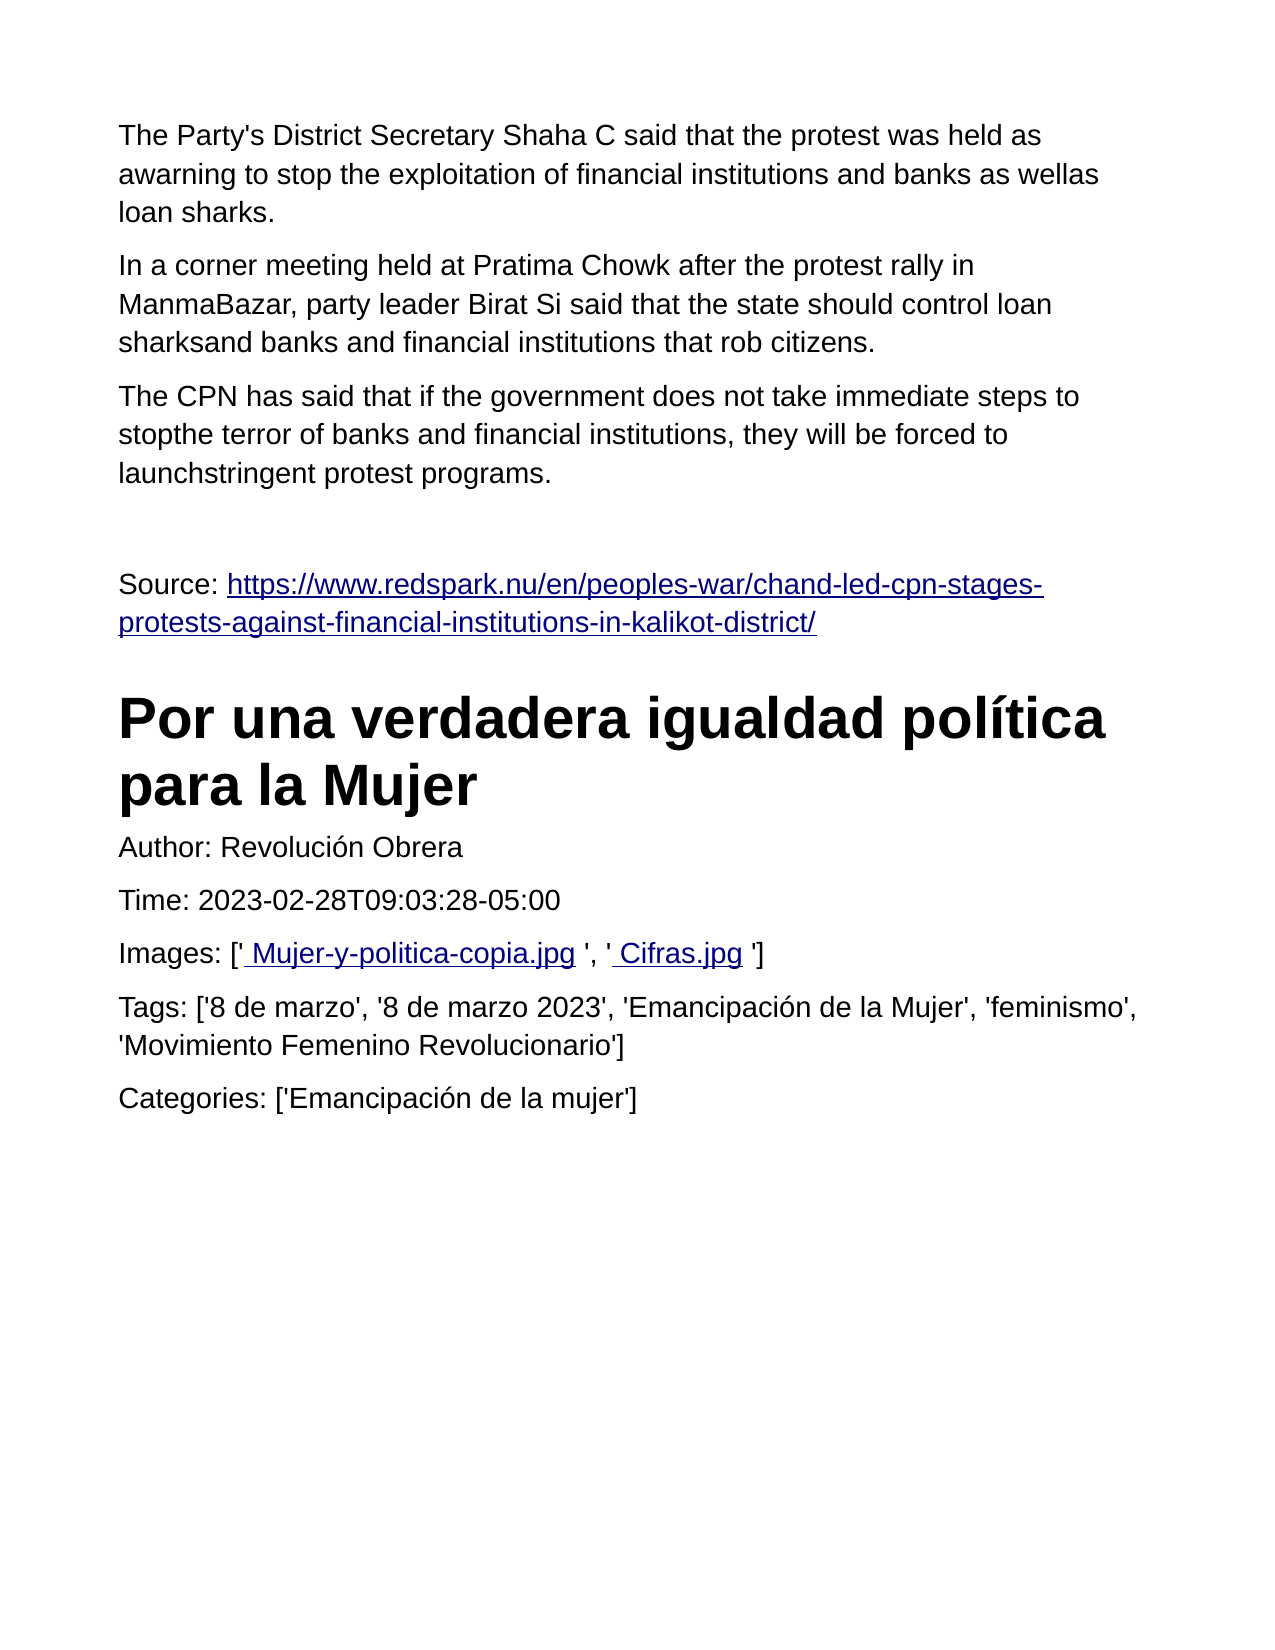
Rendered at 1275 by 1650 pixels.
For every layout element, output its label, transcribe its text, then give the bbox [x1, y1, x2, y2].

text Time: 2023-02-28T09:03:28-05:00 [118, 883, 1157, 917]
text Author: Revolución Obrera [118, 830, 1157, 864]
text Images: [' Mujer-y-politica-copia.jpg ', ' Cifras.jpg '] [118, 937, 1157, 970]
text The Party's District Secretary Shaha C said that the protest was held as awarning to stop the exploitation of financial institutions and banks as wellas loan sharks. [118, 118, 1157, 229]
text Tags: ['8 de marzo', '8 de marzo 2023', 'Emancipación de la Mujer', 'feminismo', 'Movimiento Femenino Revolucionario'] [118, 990, 1157, 1062]
text Source : https://myrepublica.nagariknetwork.com/news/demonstration-by-cpn-> against-financial-institutions/?categoryId=81 [177, 509, 1098, 537]
text Source: https://www.redspark.nu/en/peoples-war/chand-led-cpn-stages-protests-against-financial-institutions-in-kalikot-district/ [118, 567, 1157, 639]
subtitle Por una verdadera igualdad política para la Mujer [118, 684, 1157, 818]
text Categories: ['Emancipación de la mujer'] [118, 1081, 1157, 1115]
text In a corner meeting held at Pratima Chowk after the protest rally in ManmaBazar, party leader Birat Si said that the state should control loan sharksand banks and financial institutions that rob citizens. [118, 248, 1157, 359]
text The CPN has said that if the government does not take immediate steps to stopthe terror of banks and financial institutions, they will be forced to launchstringent protest programs. [118, 378, 1157, 489]
